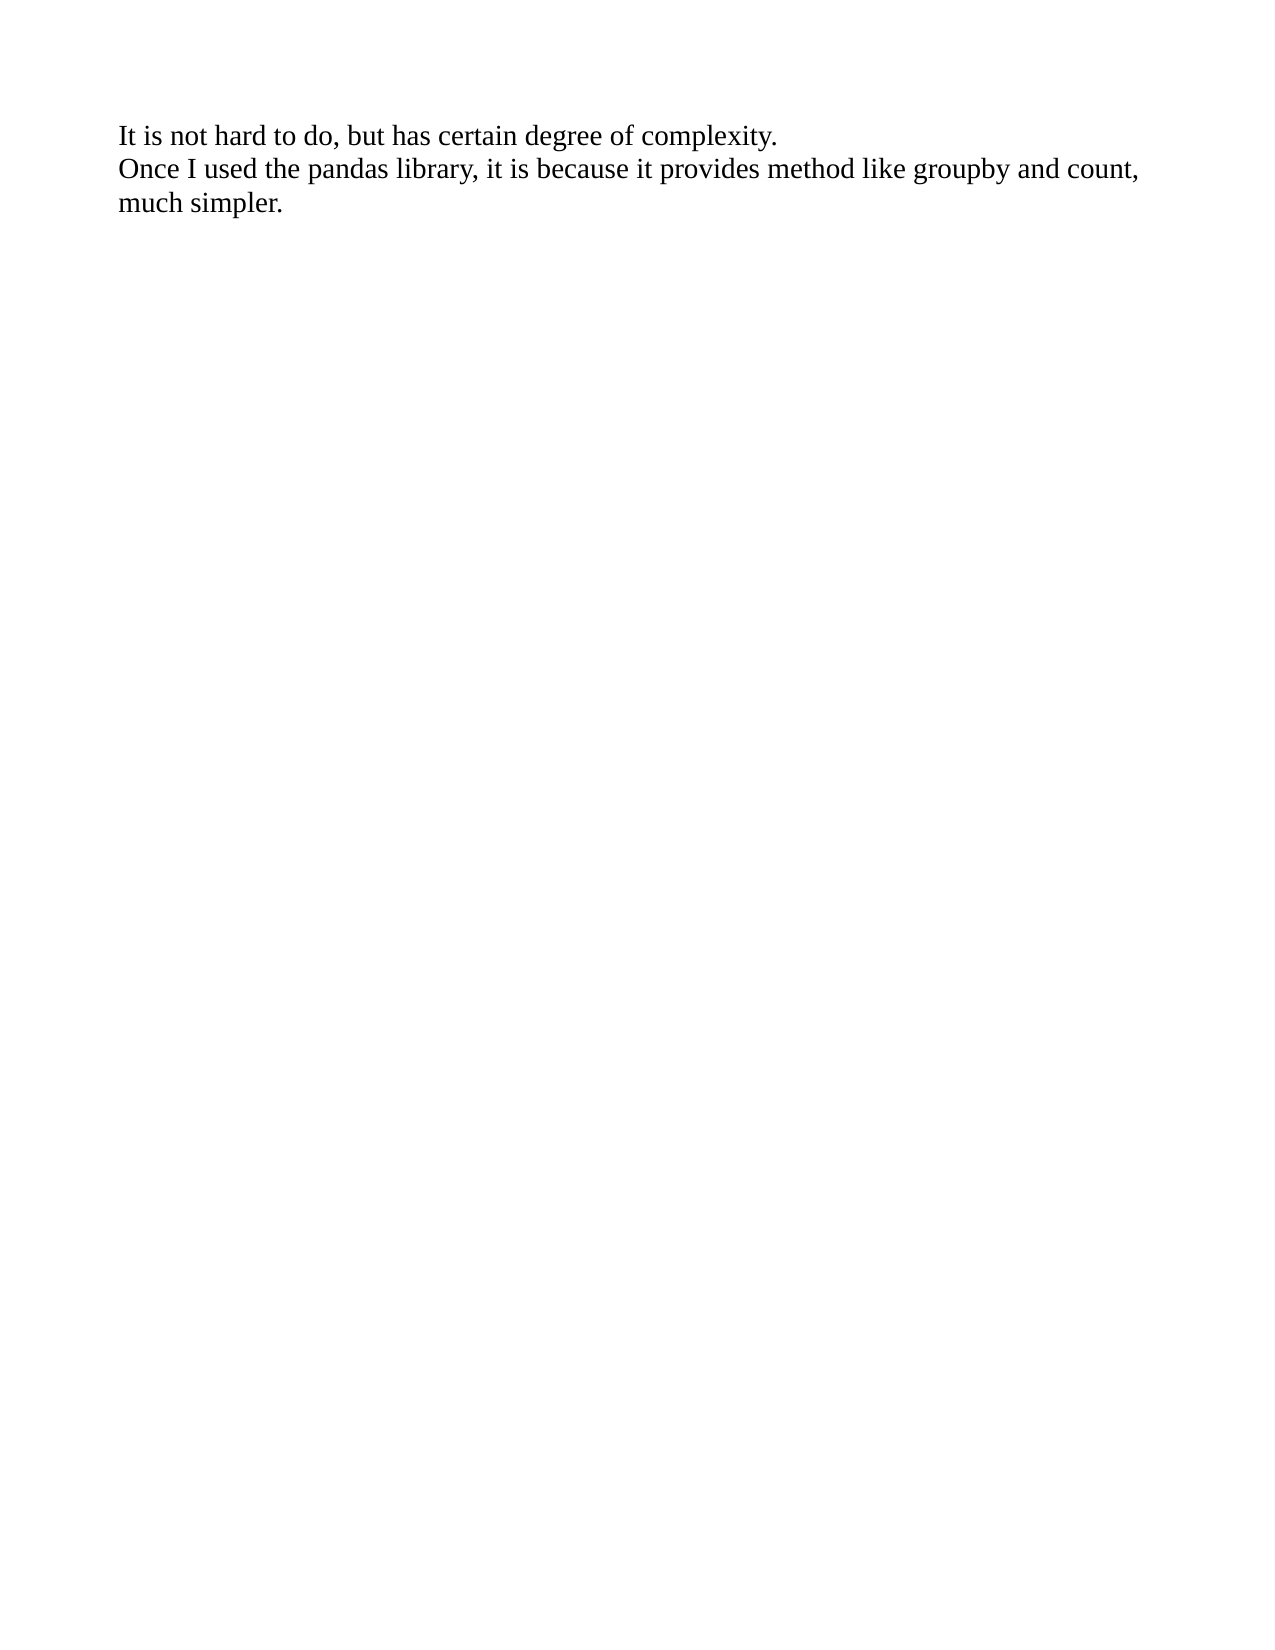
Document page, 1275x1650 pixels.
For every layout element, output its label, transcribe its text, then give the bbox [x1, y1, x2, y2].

text It is not hard to do, but has certain degree of complexity. [118, 118, 1157, 152]
text Once I used the pandas library, it is because it provides method like groupby and count, much simpler. [118, 152, 1157, 219]
